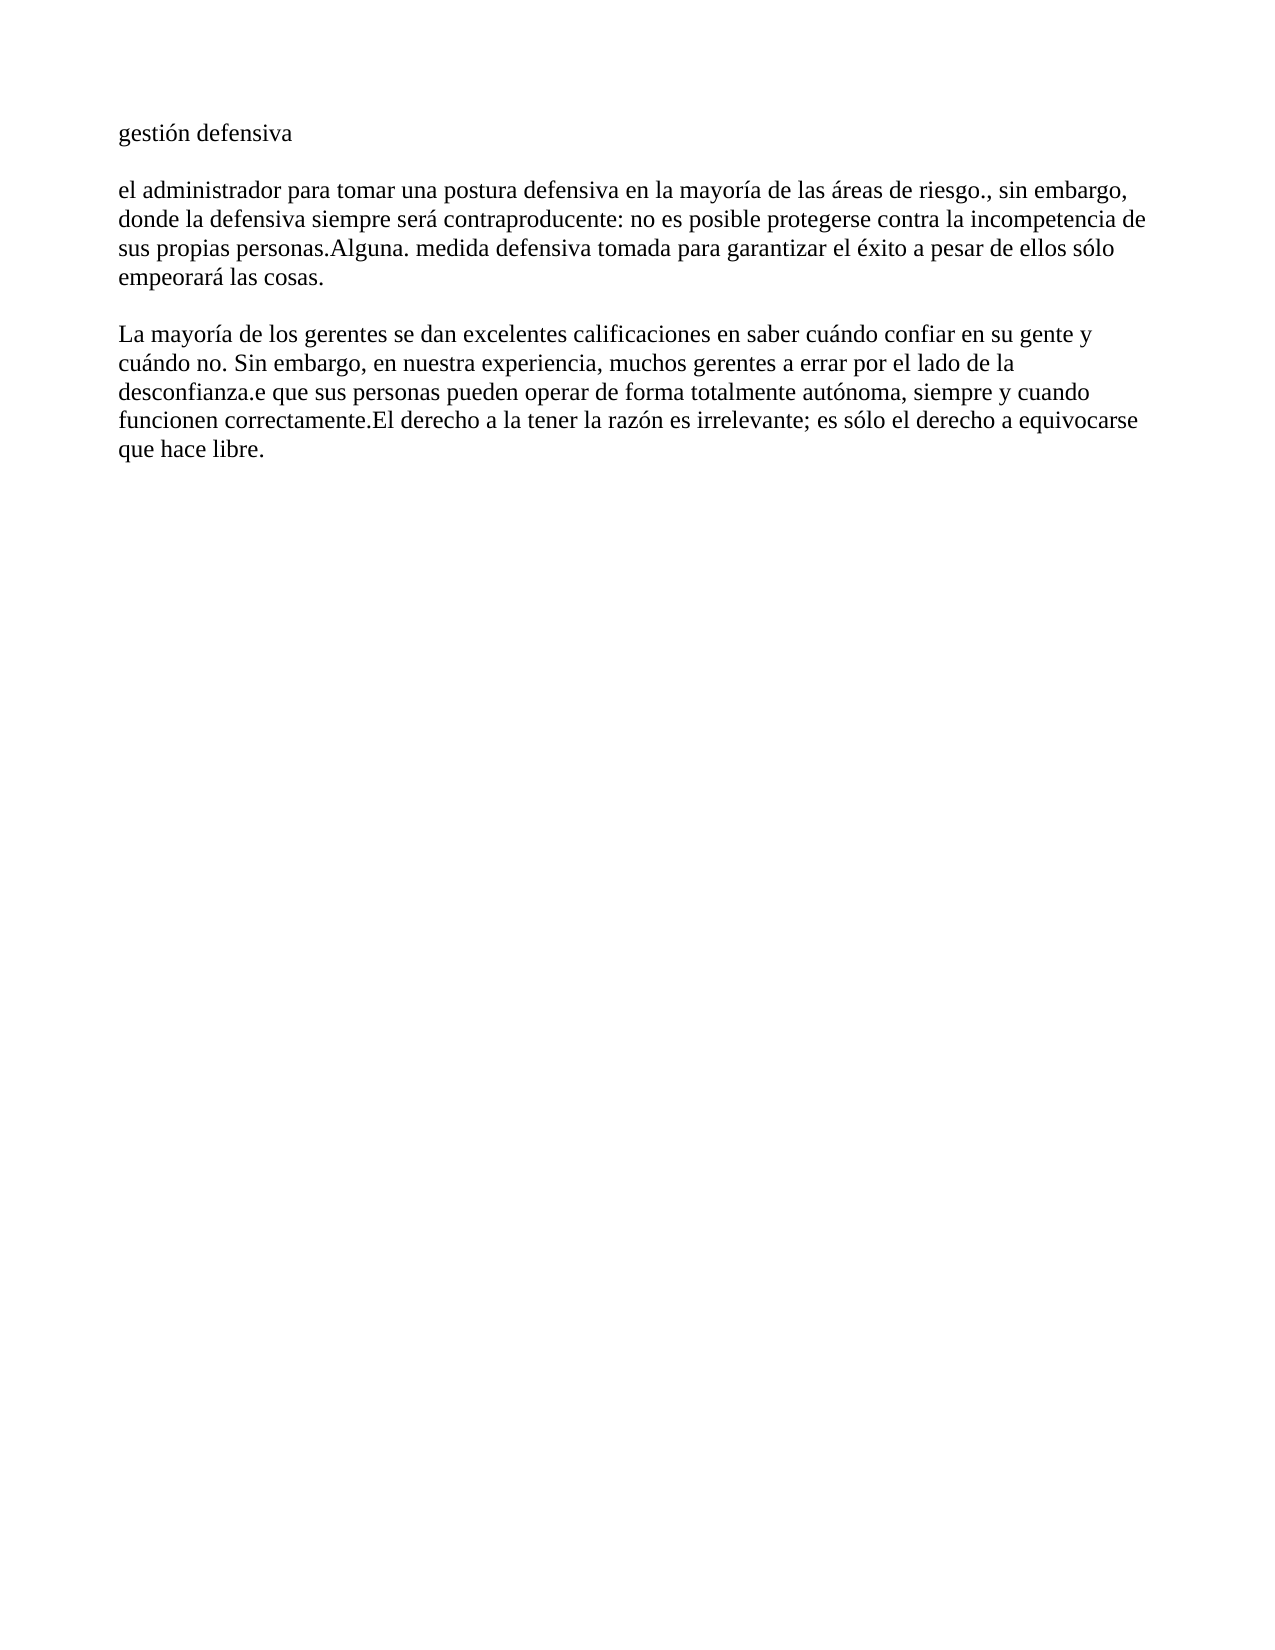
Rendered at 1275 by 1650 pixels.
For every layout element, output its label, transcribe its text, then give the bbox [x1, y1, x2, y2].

text La mayoría de los gerentes se dan excelentes calificaciones en saber cuándo confiar en su gente y cuándo no. Sin embargo, en nuestra experiencia, muchos gerentes a errar por el lado de la desconfianza.e que sus personas pueden operar de forma totalmente autónoma, siempre y cuando funcionen correctamente.El derecho a la tener la razón es irrelevante; es sólo el derecho a equivocarse que hace libre. [118, 319, 1157, 463]
text gestión defensiva [118, 118, 1157, 147]
text el administrador para tomar una postura defensiva en la mayoría de las áreas de riesgo., sin embargo, donde la defensiva siempre será contraproducente: no es posible protegerse contra la incompetencia de sus propias personas.Alguna. medida defensiva tomada para garantizar el éxito a pesar de ellos sólo empeorará las cosas. [118, 176, 1157, 291]
